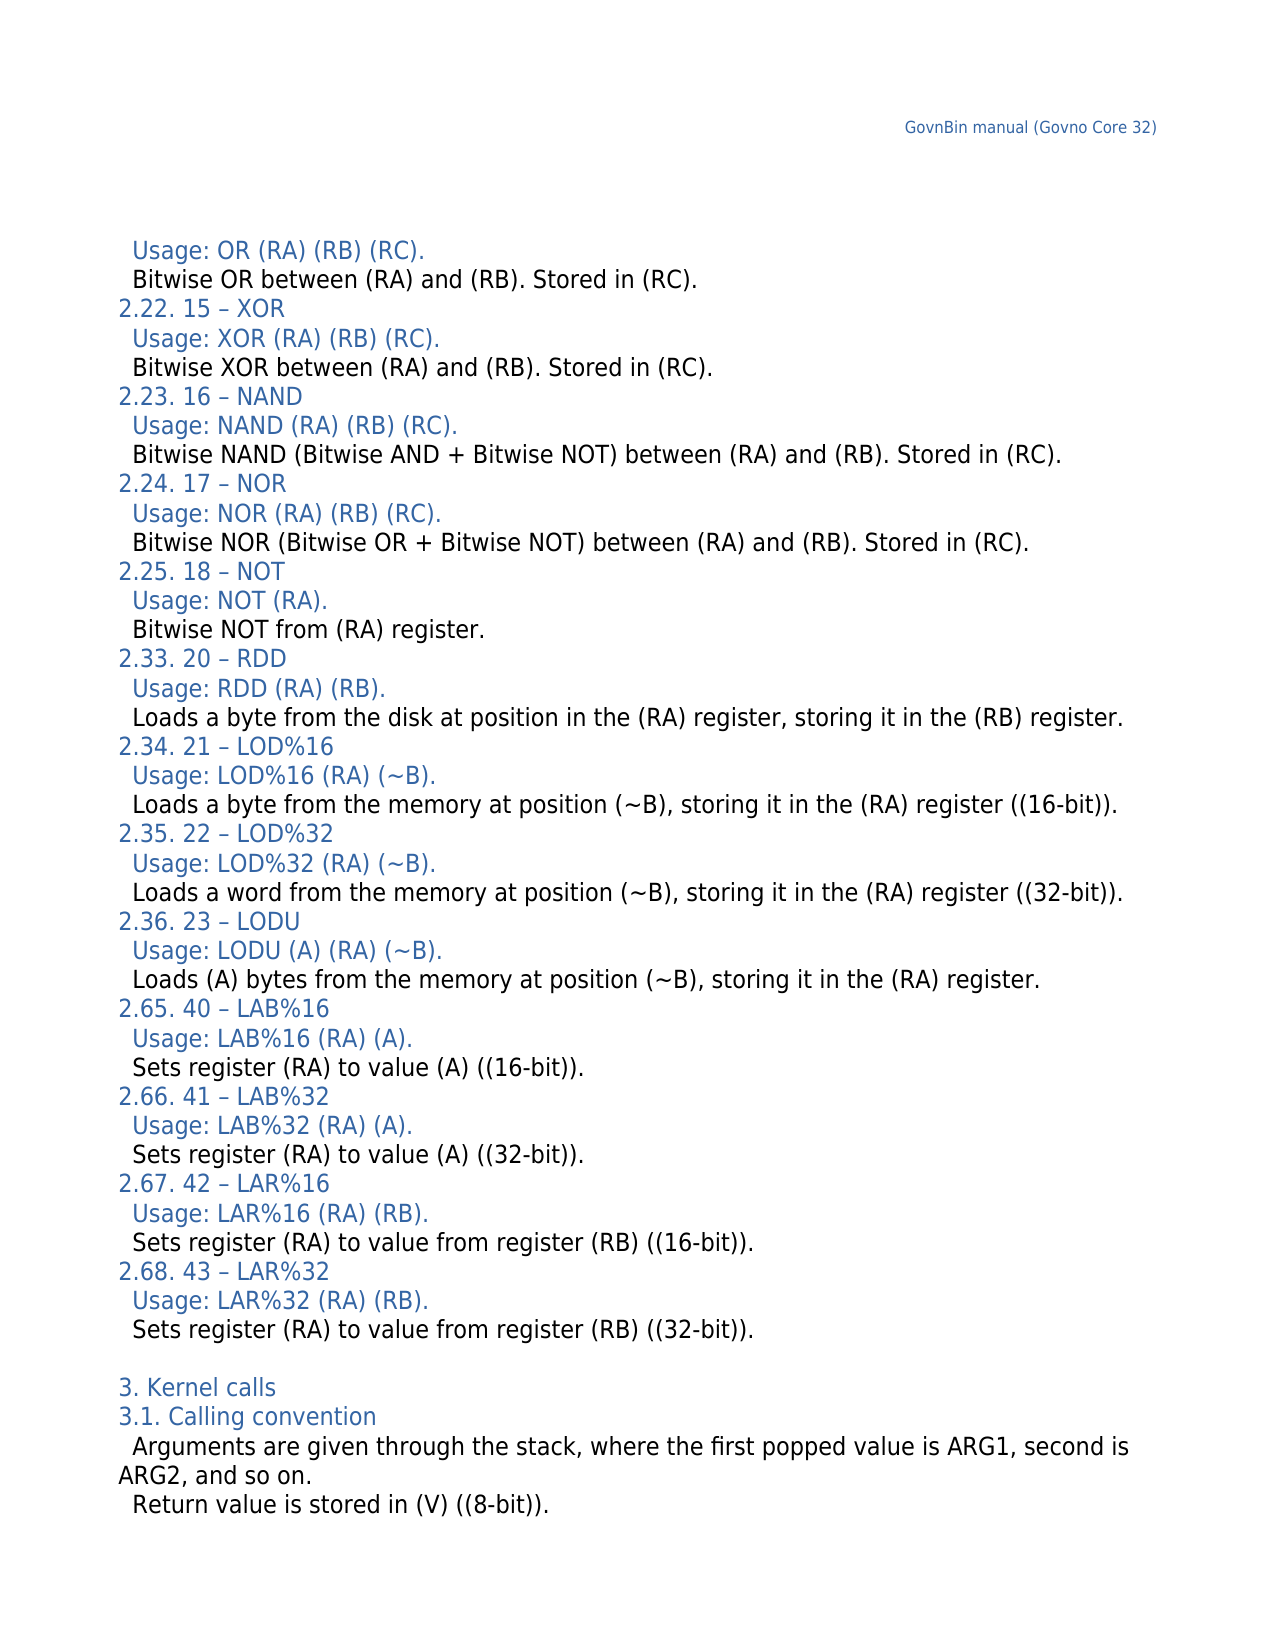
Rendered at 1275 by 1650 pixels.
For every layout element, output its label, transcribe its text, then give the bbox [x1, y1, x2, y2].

text Bitwise NOT from (RA) register. [118, 615, 1157, 644]
text Usage: RDD (RA) (RB). [118, 674, 1157, 703]
text 2.68. 43 – LAR%32 [118, 1257, 1157, 1286]
text 3.1. Calling convention [118, 1402, 1157, 1432]
text 2.22. 15 – XOR [118, 294, 1157, 324]
text Usage: LOD%32 (RA) (~B). [118, 849, 1157, 878]
text 2.36. 23 – LODU [118, 907, 1157, 936]
text Loads a byte from the disk at position in the (RA) register, storing it in the (RB) register. [118, 703, 1157, 732]
text Bitwise NOR (Bitwise OR + Bitwise NOT) between (RA) and (RB). Stored in (RC). [118, 528, 1157, 557]
text 2.66. 41 – LAB%32 [118, 1082, 1157, 1111]
text Bitwise XOR between (RA) and (RB). Stored in (RC). [118, 353, 1157, 382]
text Usage: LAB%16 (RA) (A). [118, 1024, 1157, 1053]
text Bitwise NAND (Bitwise AND + Bitwise NOT) between (RA) and (RB). Stored in (RC). [118, 440, 1157, 469]
text 2.33. 20 – RDD [118, 644, 1157, 674]
text Usage: NAND (RA) (RB) (RC). [118, 411, 1157, 440]
text Sets register (RA) to value (A) ((16-bit)). [118, 1053, 1157, 1082]
text Usage: NOT (RA). [118, 586, 1157, 615]
text 2.24. 17 – NOR [118, 469, 1157, 499]
text Usage: OR (RA) (RB) (RC). [118, 236, 1157, 265]
text 3. Kernel calls [118, 1373, 1157, 1402]
text Usage: LAR%32 (RA) (RB). [118, 1286, 1157, 1315]
text Usage: LAR%16 (RA) (RB). [118, 1199, 1157, 1228]
text Usage: LOD%16 (RA) (~B). [118, 761, 1157, 790]
text Sets register (RA) to value (A) ((32-bit)). [118, 1140, 1157, 1169]
text 2.25. 18 – NOT [118, 557, 1157, 586]
text Usage: XOR (RA) (RB) (RC). [118, 324, 1157, 353]
text Loads a byte from the memory at position (~B), storing it in the (RA) register ((16-bit)). [118, 790, 1157, 819]
text Sets register (RA) to value from register (RB) ((32-bit)). [118, 1315, 1157, 1344]
text 2.35. 22 – LOD%32 [118, 819, 1157, 849]
text Arguments are given through the stack, where the first popped value is ARG1, second is ARG2, and so on. [118, 1432, 1157, 1490]
text Bitwise OR between (RA) and (RB). Stored in (RC). [118, 265, 1157, 294]
text 2.23. 16 – NAND [118, 382, 1157, 411]
text Sets register (RA) to value from register (RB) ((16-bit)). [118, 1228, 1157, 1257]
text 2.34. 21 – LOD%16 [118, 732, 1157, 761]
text Usage: LODU (A) (RA) (~B). [118, 936, 1157, 965]
text 2.67. 42 – LAR%16 [118, 1169, 1157, 1199]
text Loads a word from the memory at position (~B), storing it in the (RA) register ((32-bit)). [118, 878, 1157, 907]
text Usage: LAB%32 (RA) (A). [118, 1111, 1157, 1140]
text Loads (A) bytes from the memory at position (~B), storing it in the (RA) register. [118, 965, 1157, 994]
text 2.65. 40 – LAB%16 [118, 994, 1157, 1024]
text Return value is stored in (V) ((8-bit)). [118, 1490, 1157, 1519]
text Usage: NOR (RA) (RB) (RC). [118, 499, 1157, 528]
